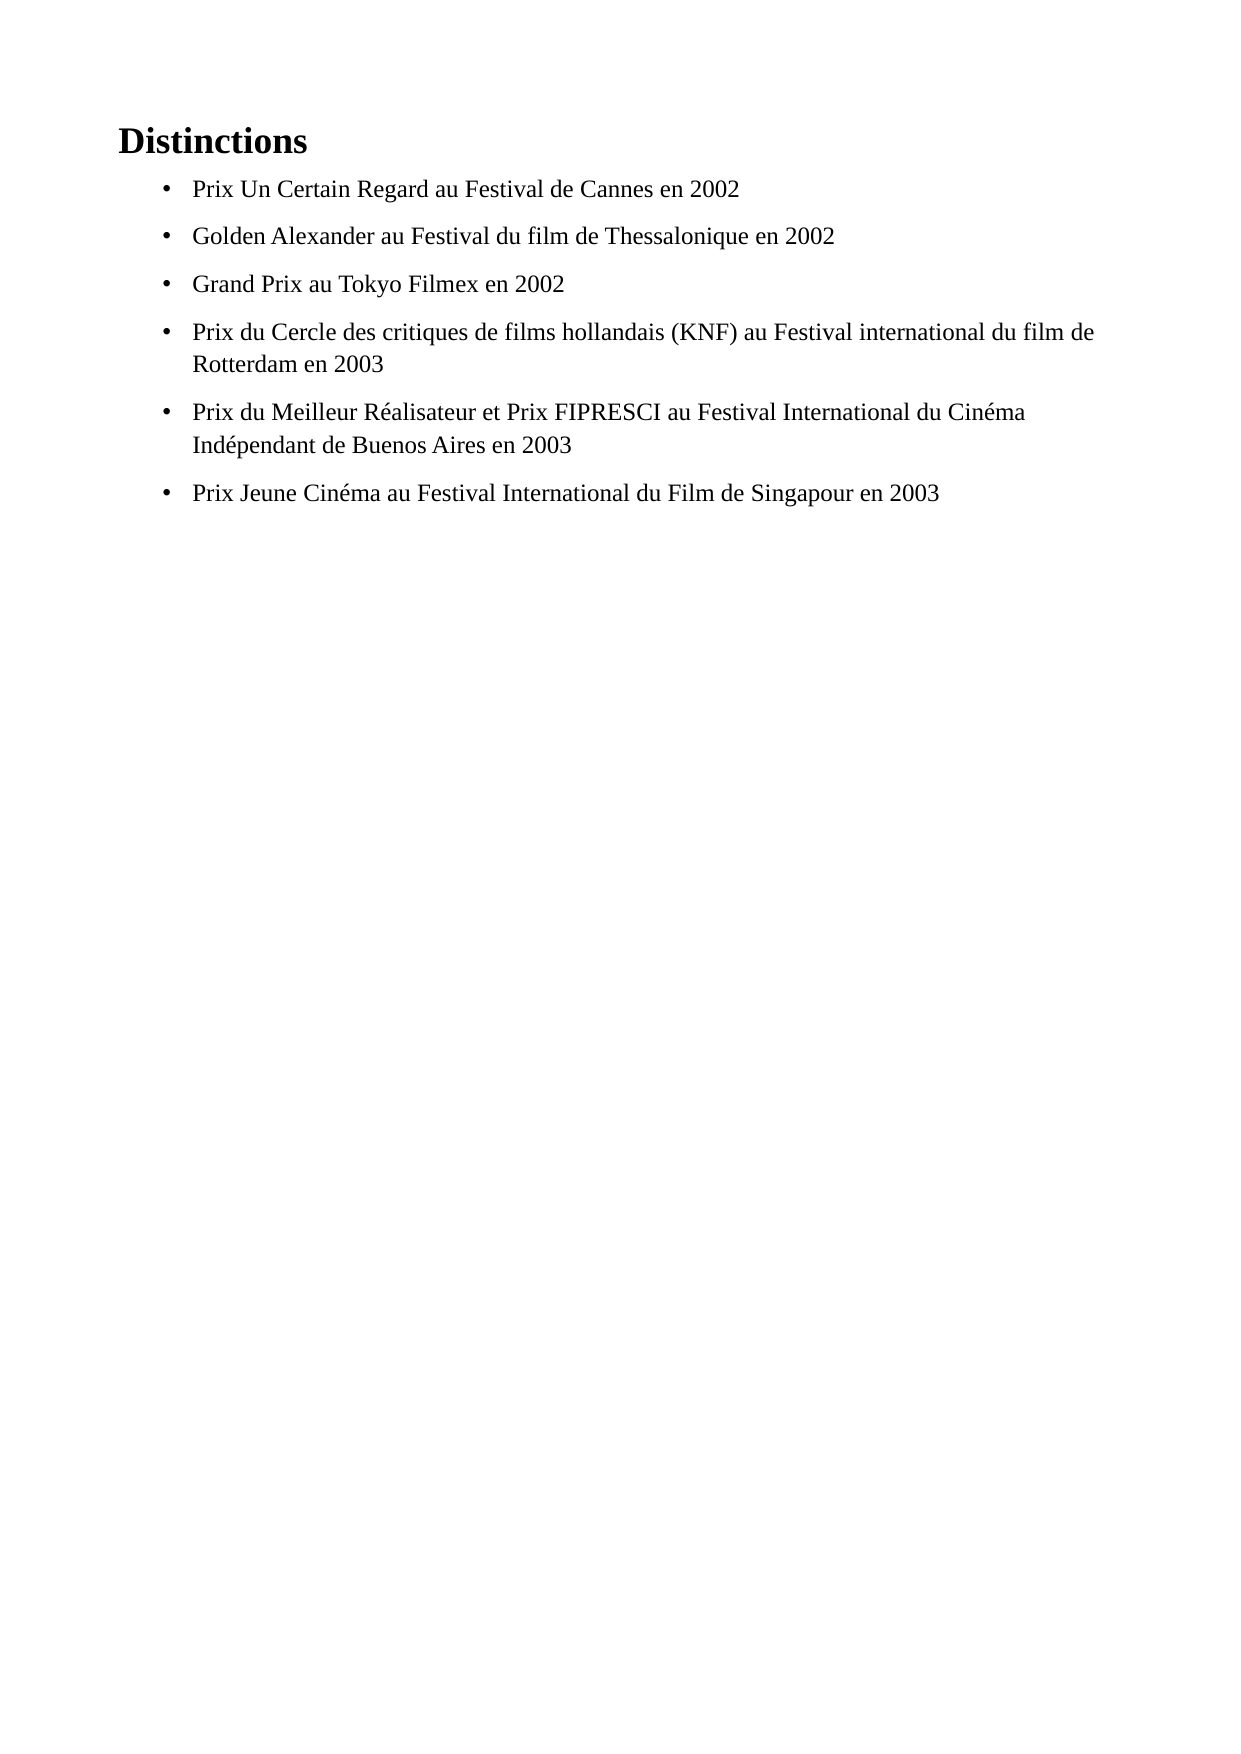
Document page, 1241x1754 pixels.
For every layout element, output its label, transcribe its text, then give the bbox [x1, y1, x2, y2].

subtitle Distinctions [118, 118, 1122, 161]
list Prix Jeune Cinéma au Festival International du Film de Singapour en 2003 [162, 478, 1122, 507]
list Prix Un Certain Regard au Festival de Cannes en 2002 [162, 174, 1122, 202]
list Grand Prix au Tokyo Filmex en 2002 [162, 269, 1122, 298]
list Golden Alexander au Festival du film de Thessalonique en 2002 [162, 221, 1122, 250]
list Prix du Cercle des critiques de films hollandais (KNF) au Festival international du film de Rotterdam en 2003 [162, 317, 1122, 378]
list Prix du Meilleur Réalisateur et Prix FIPRESCI au Festival International du Cinéma Indépendant de Buenos Aires en 2003 [162, 397, 1122, 459]
